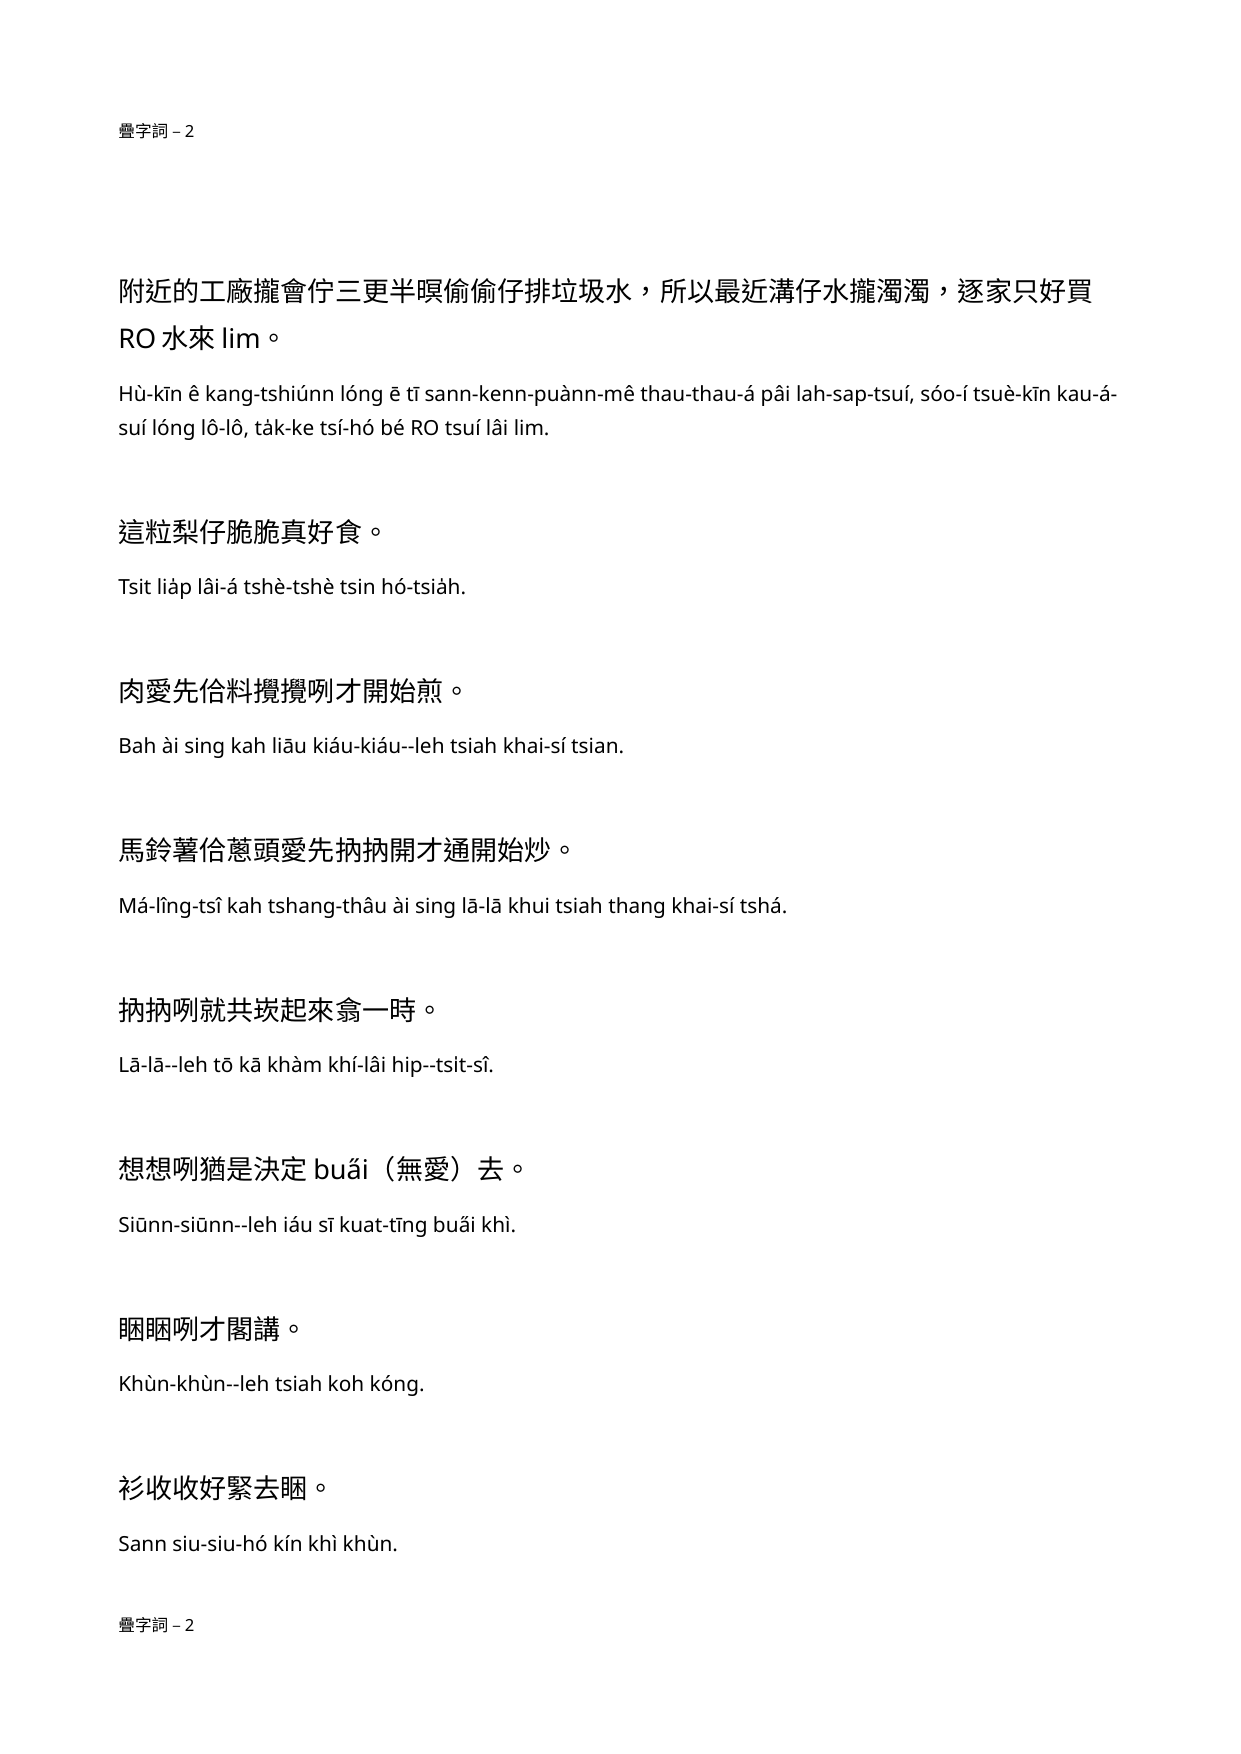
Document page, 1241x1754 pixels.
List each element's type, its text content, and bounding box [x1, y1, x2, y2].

text 衫收收好緊去睏。 [118, 1467, 1122, 1506]
text Bah ài sing kah liāu kiáu-kiáu--leh tsiah khai-sí tsian. [118, 732, 1122, 760]
text 馬鈴薯佮蔥頭愛先抐抐開才通開始炒。 [118, 829, 1122, 869]
text Lā-lā--leh tō kā khàm khí-lâi hip--tsi̍t-sî. [118, 1050, 1122, 1079]
text 抐抐咧就共崁起來翕一時。 [118, 989, 1122, 1028]
text Khùn-khùn--leh tsiah koh kóng. [118, 1369, 1122, 1398]
text Siūnn-siūnn--leh iáu sī kuat-tīng bua̋i khì. [118, 1210, 1122, 1238]
text 想想咧猶是決定bua̋i（無愛）去。 [118, 1148, 1122, 1187]
text Tsit lia̍p lâi-á tshè-tshè tsin hó-tsia̍h. [118, 572, 1122, 601]
text 睏睏咧才閣講。 [118, 1308, 1122, 1347]
text 附近的工廠攏會佇三更半暝偷偷仔排垃圾水，所以最近溝仔水攏濁濁，逐家只好買RO水來lim。 [118, 270, 1122, 356]
text Sann siu-siu-hó kín khì khùn. [118, 1529, 1122, 1557]
text Hù-kīn ê kang-tshiúnn lóng ē tī sann-kenn-puànn-mê thau-thau-á pâi lah-sap-tsuí, sóo-í tsuè-kīn kau-á-suí lóng lô-lô, ta̍k-ke tsí-hó bé RO tsuí lâi lim. [118, 379, 1122, 441]
text 這粒梨仔脆脆真好食。 [118, 511, 1122, 550]
text 肉愛先佮料攪攪咧才開始煎。 [118, 670, 1122, 709]
text Má-lîng-tsî kah tshang-thâu ài sing lā-lā khui tsiah thang khai-sí tshá. [118, 891, 1122, 919]
